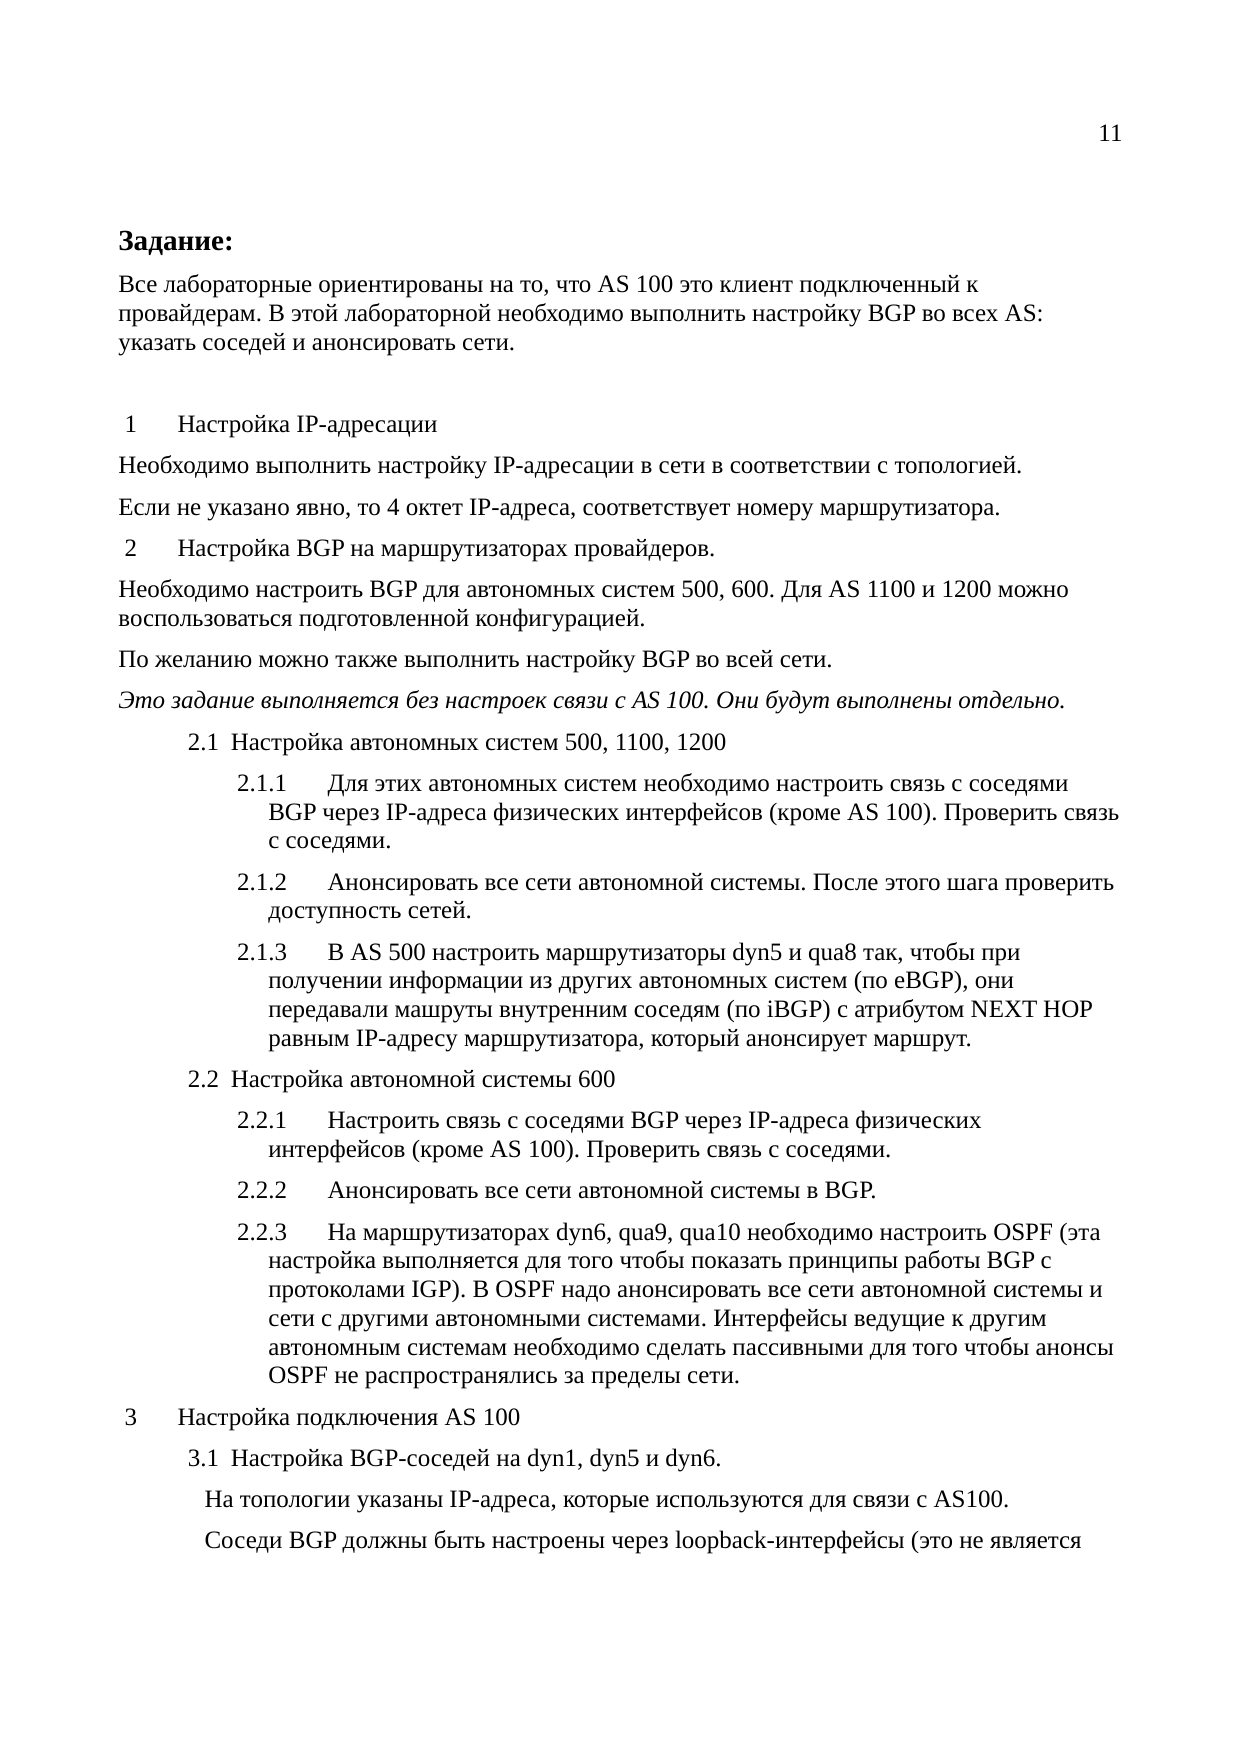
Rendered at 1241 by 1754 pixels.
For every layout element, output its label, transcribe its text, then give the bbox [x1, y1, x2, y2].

list Настройка автономной системы 600 [181, 1064, 1122, 1093]
list Настройка IP-адресации [118, 409, 1122, 438]
list Настройка BGP на маршрутизаторах провайдеров. [118, 533, 1122, 562]
list Настройка автономных систем 500, 1100, 1200 [181, 727, 1122, 755]
list На топологии указаны IP-адреса, которые используются для связи с AS100. [181, 1484, 1122, 1513]
list Настройка подключения AS 100 [118, 1402, 1122, 1430]
text Задание: [118, 223, 1122, 257]
list Для этих автономных систем необходимо настроить связь с соседями BGP через IP-адреса физических интерфейсов (кроме AS 100). Проверить связь с соседями. [231, 768, 1122, 854]
list Настройка BGP-соседей на dyn1, dyn5 и dyn6. [181, 1443, 1122, 1472]
list Настроить связь с соседями BGP через IP-адреса физических интерфейсов (кроме AS 100). Проверить связь с соседями. [231, 1105, 1122, 1163]
list На маршрутизаторах dyn6, qua9, qua10 необходимо настроить OSPF (эта настройка выполняется для того чтобы показать принципы работы BGP с протоколами IGP). В OSPF надо анонсировать все сети автономной системы и сети с другими автономными системами. Интерфейсы ведущие к другим автономным системам необходимо сделать пассивными для того чтобы анонсы OSPF не распространялись за пределы сети. [231, 1217, 1122, 1389]
text Все лабораторные ориентированы на то, что AS 100 это клиент подключенный к провайдерам. В этой лабораторной необходимо выполнить настройку BGP во всех AS: указать соседей и анонсировать сети. [118, 269, 1122, 355]
list Соседи BGP должны быть настроены через loopback-интерфейсы (это не является [181, 1525, 1122, 1554]
text Это задание выполняется без настроек связи с AS 100. Они будут выполнены отдельно. [118, 685, 1122, 714]
list Анонсировать все сети автономной системы в BGP. [231, 1175, 1122, 1204]
text Необходимо настроить BGP для автономных систем 500, 600. Для AS 1100 и 1200 можно воспользоваться подготовленной конфигурацией. [118, 574, 1122, 632]
list Анонсировать все сети автономной системы. После этого шага проверить доступность сетей. [231, 867, 1122, 924]
list В AS 500 настроить маршрутизаторы dyn5 и qua8 так, чтобы при получении информации из других автономных систем (по eBGP), они передавали машруты внутренним соседям (по iBGP) с атрибутом NEXT HOP равным IP-адресу маршрутизатора, который анонсирует маршрут. [231, 937, 1122, 1052]
text По желанию можно также выполнить настройку BGP во всей сети. [118, 644, 1122, 673]
text Если не указано явно, то 4 октет IP-адреса, соответствует номеру маршрутизатора. [118, 492, 1122, 520]
text Необходимо выполнить настройку IP-адресации в сети в соответствии с топологией. [118, 450, 1122, 479]
